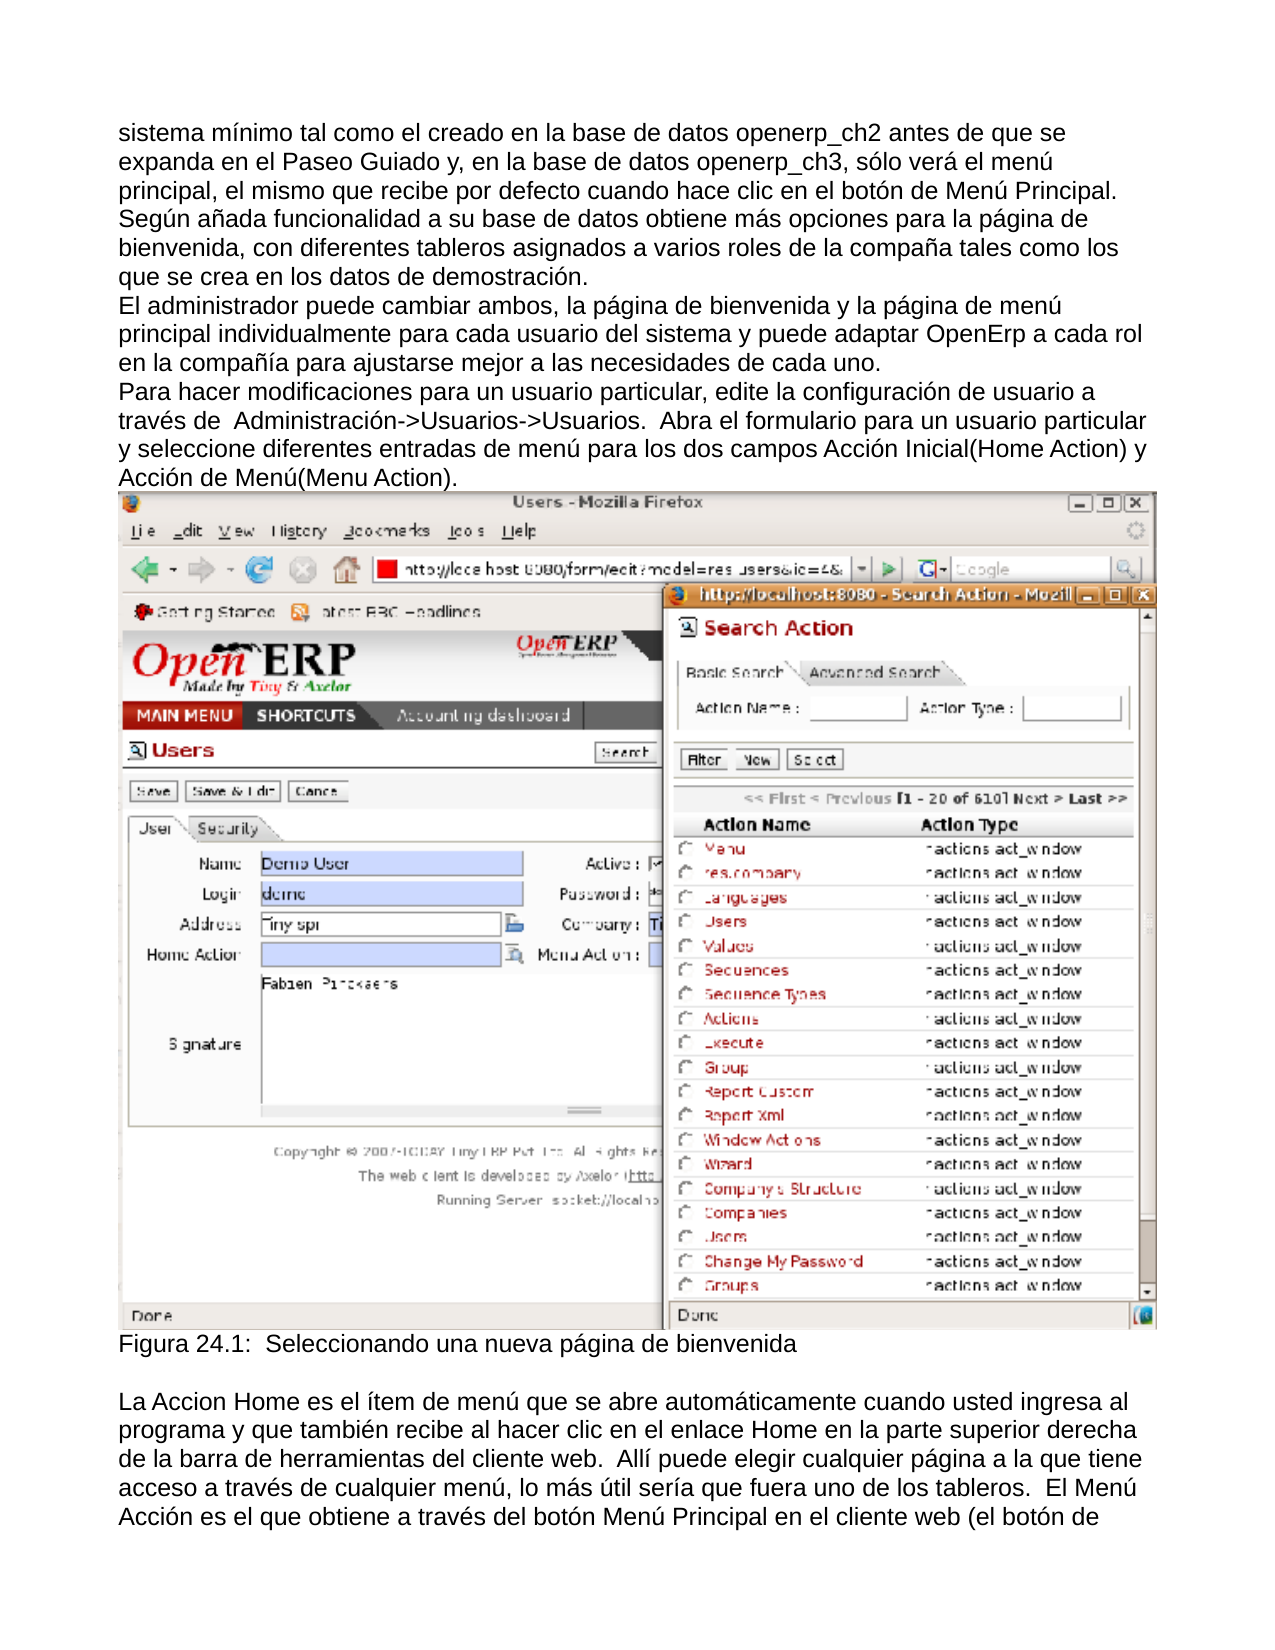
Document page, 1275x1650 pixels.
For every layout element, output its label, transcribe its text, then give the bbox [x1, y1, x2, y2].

text La Accion Home es el ítem de menú que se abre automáticamente cuando usted ingresa al programa y que también recibe al hacer clic en el enlace Home en la parte superior derecha de la barra de herramientas del cliente web. Allí puede elegir cualquier página a la que tiene acceso a través de cualquier menú, lo más útil sería que fuera uno de los tableros. El Menú Acción es el que obtiene a través del botón Menú Principal en el cliente web (el botón de [118, 1387, 1157, 1531]
text Figura 24.1: Seleccionando una nueva página de bienvenida [118, 1330, 1157, 1358]
text El administrador puede cambiar ambos, la página de bienvenida y la página de menú principal individualmente para cada usuario del sistema y puede adaptar OpenErp a cada rol en la compañía para ajustarse mejor a las necesidades de cada uno. [118, 291, 1157, 377]
text sistema mínimo tal como el creado en la base de datos openerp_ch2 antes de que se expanda en el Paseo Guiado y, en la base de datos openerp_ch3, sólo verá el menú principal, el mismo que recibe por defecto cuando hace clic en el botón de Menú Principal. Según añada funcionalidad a su base de datos obtiene más opciones para la página de bienvenida, con diferentes tableros asignados a varios roles de la compaña tales como los que se crea en los datos de demostración. [118, 118, 1157, 291]
text Para hacer modificaciones para un usuario particular, edite la configuración de usuario a través de Administración->Usuarios->Usuarios. Abra el formulario para un usuario particular y seleccione diferentes entradas de menú para los dos campos Acción Inicial(Home Action) y Acción de Menú(Menu Action). [118, 377, 1157, 491]
